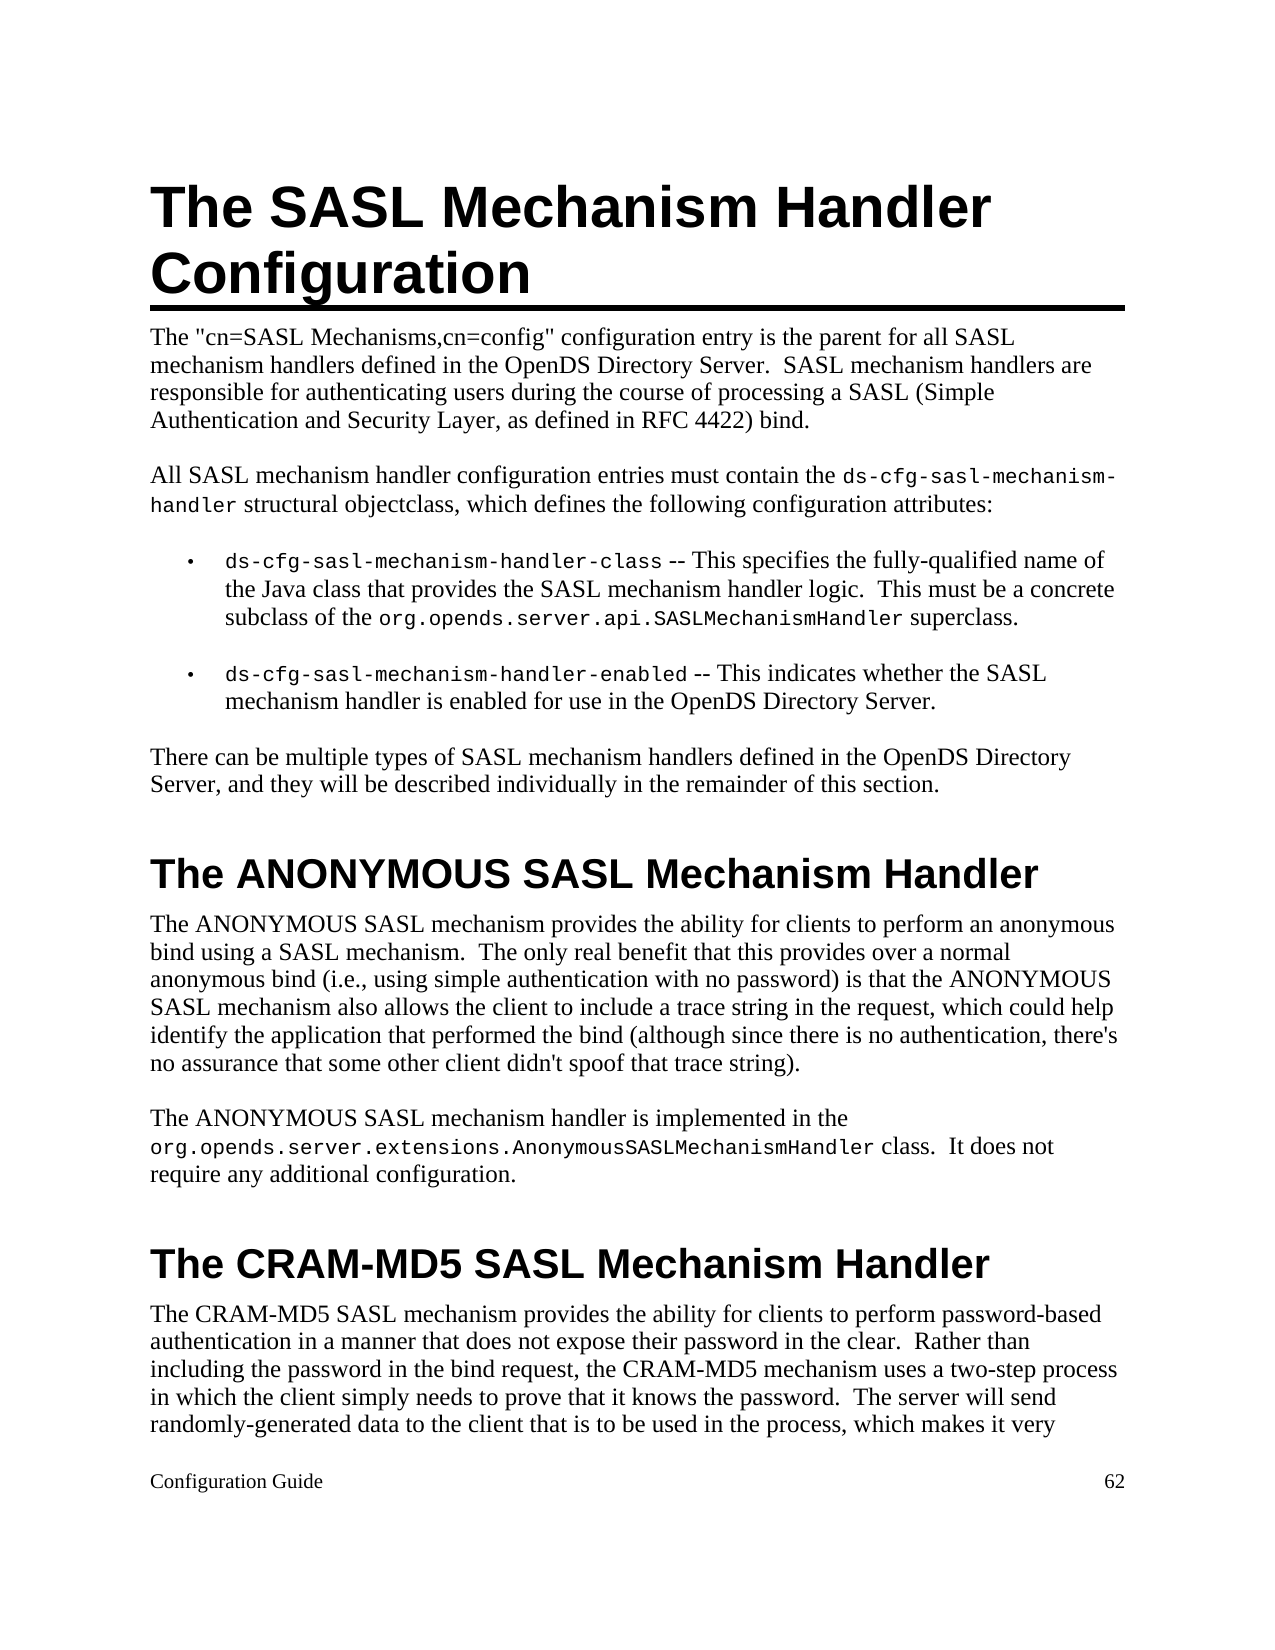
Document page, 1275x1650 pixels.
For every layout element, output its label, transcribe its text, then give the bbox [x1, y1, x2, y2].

text There can be multiple types of SASL mechanism handlers defined in the OpenDS Directory Server, and they will be described individually in the remainder of this section. [150, 743, 1125, 798]
subtitle The SASL Mechanism Handler Configuration [150, 175, 1125, 305]
subtitle The ANONYMOUS SASL Mechanism Handler [150, 851, 1125, 898]
subtitle The CRAM-MD5 SASL Mechanism Handler [150, 1241, 1125, 1287]
text The CRAM-MD5 SASL mechanism provides the ability for clients to perform password-based authentication in a manner that does not expose their password in the clear. Rather than including the password in the bind request, the CRAM-MD5 mechanism uses a two-step process in which the client simply needs to prove that it knows the password. The server will send randomly-generated data to the client that is to be used in the process, which makes it very [150, 1300, 1125, 1438]
text The ANONYMOUS SASL mechanism provides the ability for clients to perform an anonymous bind using a SASL mechanism. The only real benefit that this provides over a normal anonymous bind (i.e., using simple authentication with no password) is that the ANONYMOUS SASL mechanism also allows the client to include a trace string in the request, which could help identify the application that performed the bind (although since there is no authentication, there's no assurance that some other client didn't spoof that trace string). [150, 910, 1125, 1076]
text The "cn=SASL Mechanisms,cn=config" configuration entry is the parent for all SASL mechanism handlers defined in the OpenDS Directory Server. SASL mechanism handlers are responsible for authenticating users during the course of processing a SASL (Simple Authentication and Security Layer, as defined in RFC 4422) bind. [150, 323, 1125, 434]
list ds-cfg-sasl-mechanism-handler-enabled -- This indicates whether the SASL mechanism handler is enabled for use in the OpenDS Directory Server. [187, 659, 1125, 715]
list ds-cfg-sasl-mechanism-handler-class -- This specifies the fully-qualified name of the Java class that provides the SASL mechanism handler logic. This must be a concrete subclass of the org.opends.server.api.SASLMechanismHandler superclass. [187, 546, 1125, 631]
text All SASL mechanism handler configuration entries must contain the ds-cfg-sasl-mechanism-handler structural objectclass, which defines the following configuration attributes: [150, 462, 1125, 519]
text The ANONYMOUS SASL mechanism handler is implemented in the org.opends.server.extensions.AnonymousSASLMechanismHandler class. It does not require any additional configuration. [150, 1104, 1125, 1188]
